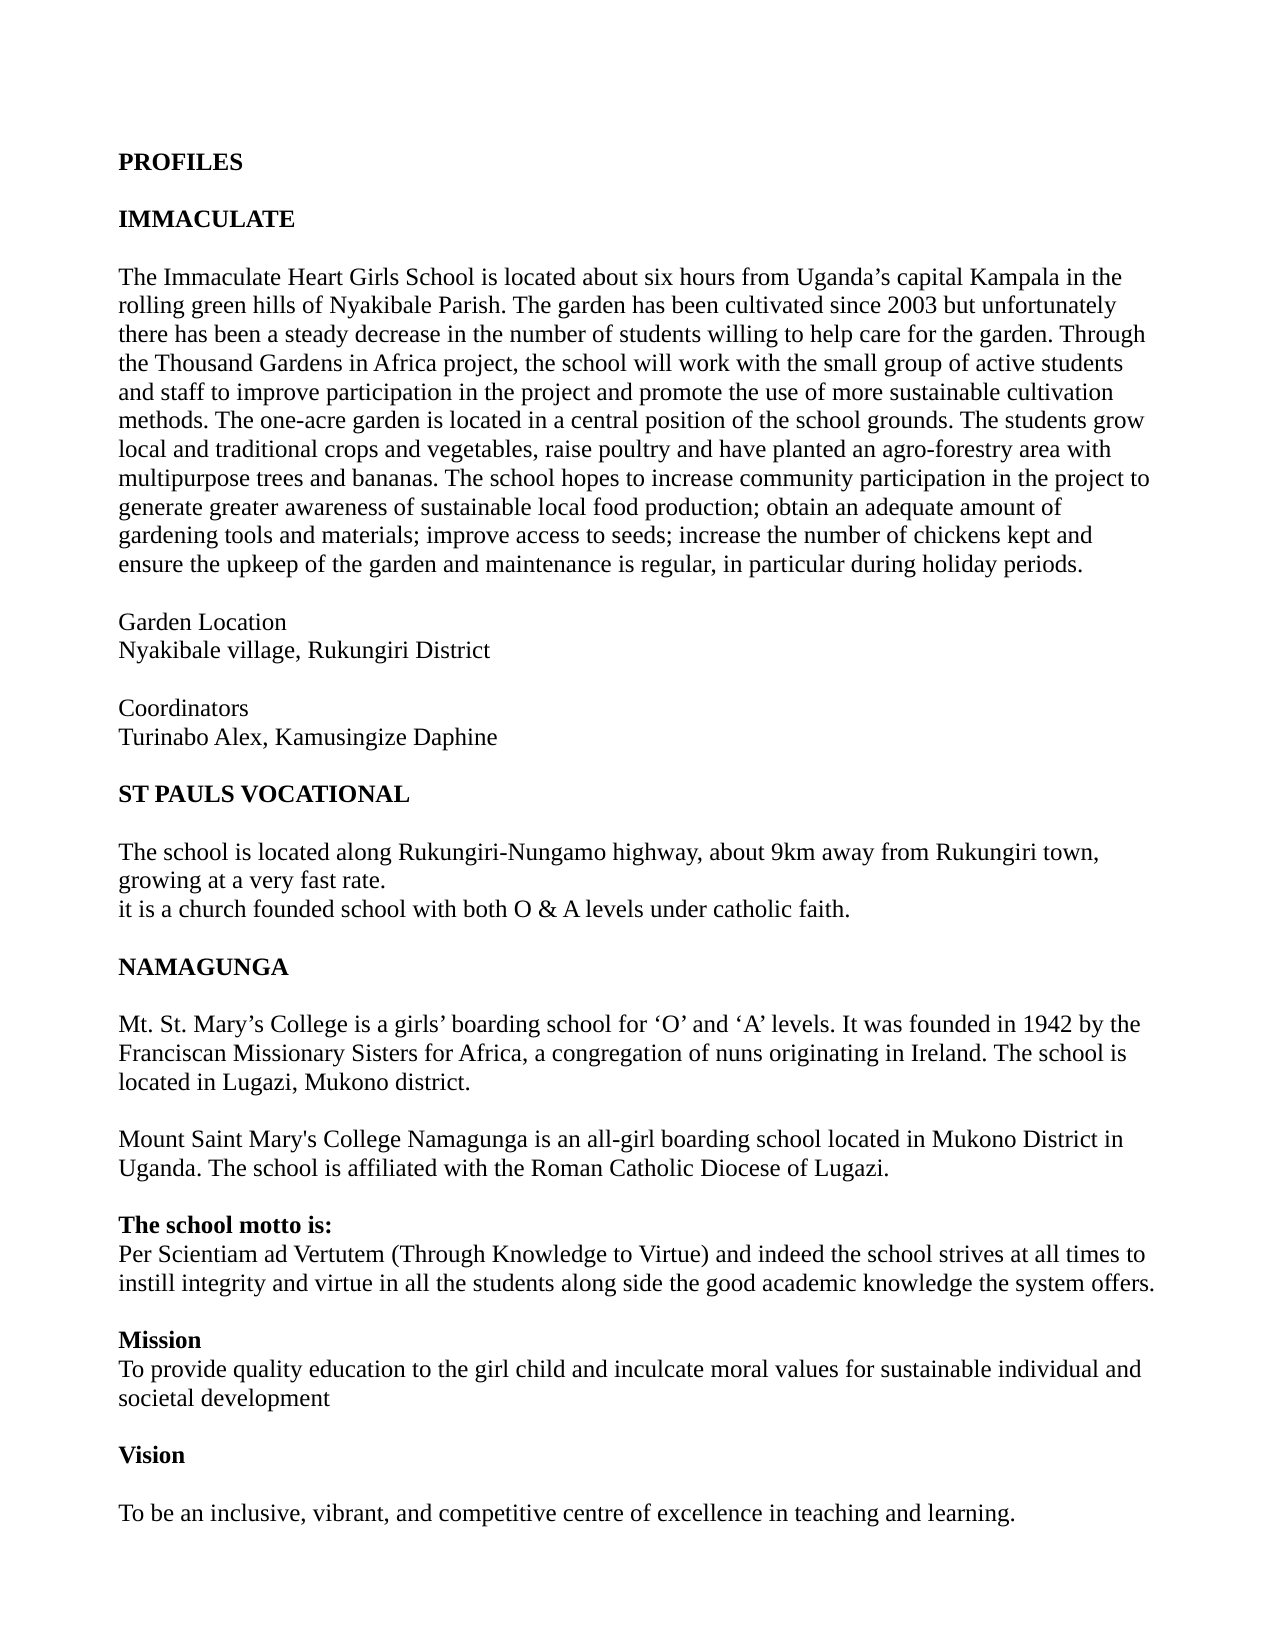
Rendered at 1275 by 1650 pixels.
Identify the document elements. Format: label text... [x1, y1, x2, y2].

text The Immaculate Heart Girls School is located about six hours from Uganda’s capital Kampala in the rolling green hills of Nyakibale Parish. The garden has been cultivated since 2003 but unfortunately there has been a steady decrease in the number of students willing to help care for the garden. Through the Thousand Gardens in Africa project, the school will work with the small group of active students and staff to improve participation in the project and promote the use of more sustainable cultivation methods. The one-acre garden is located in a central position of the school grounds. The students grow local and traditional crops and vegetables, raise poultry and have planted an agro-forestry area with multipurpose trees and bananas. The school hopes to increase community participation in the project to generate greater awareness of sustainable local food production; obtain an adequate amount of gardening tools and materials; improve access to seeds; increase the number of chickens kept and ensure the upkeep of the garden and maintenance is regular, in particular during holiday periods. [118, 262, 1157, 578]
text Turinabo Alex, Kamusingize Daphine [118, 722, 1157, 751]
text it is a church founded school with both O & A levels under catholic faith. [118, 894, 1157, 923]
text Mission [118, 1326, 1157, 1354]
text Vision [118, 1441, 1157, 1469]
text The school motto is: [118, 1211, 1157, 1239]
text Nyakibale village, Rukungiri District [118, 636, 1157, 664]
text Mount Saint Mary's College Namagunga is an all-girl boarding school located in Mukono District in Uganda. The school is affiliated with the Roman Catholic Diocese of Lugazi. [118, 1124, 1157, 1182]
text Coordinators [118, 693, 1157, 722]
text To provide quality education to the girl child and inculcate moral values for sustainable individual and societal development [118, 1354, 1157, 1412]
text To be an inclusive, vibrant, and competitive centre of excellence in teaching and learning. [118, 1498, 1157, 1527]
text NAMAGUNGA [118, 952, 1157, 981]
text ST PAULS VOCATIONAL [118, 779, 1157, 808]
text Garden Location [118, 607, 1157, 636]
text Per Scientiam ad Vertutem (Through Knowledge to Virtue) and indeed the school strives at all times to instill integrity and virtue in all the students along side the good academic knowledge the system offers. [118, 1239, 1157, 1297]
text IMMACULATE [118, 204, 1157, 233]
text Mt. St. Mary’s College is a girls’ boarding school for ‘O’ and ‘A’ levels. It was founded in 1942 by the Franciscan Missionary Sisters for Africa, a congregation of nuns originating in Ireland. The school is located in Lugazi, Mukono district. [118, 1009, 1157, 1096]
text PROFILES [118, 147, 1157, 176]
text The school is located along Rukungiri-Nungamo highway, about 9km away from Rukungiri town, growing at a very fast rate. [118, 837, 1157, 894]
